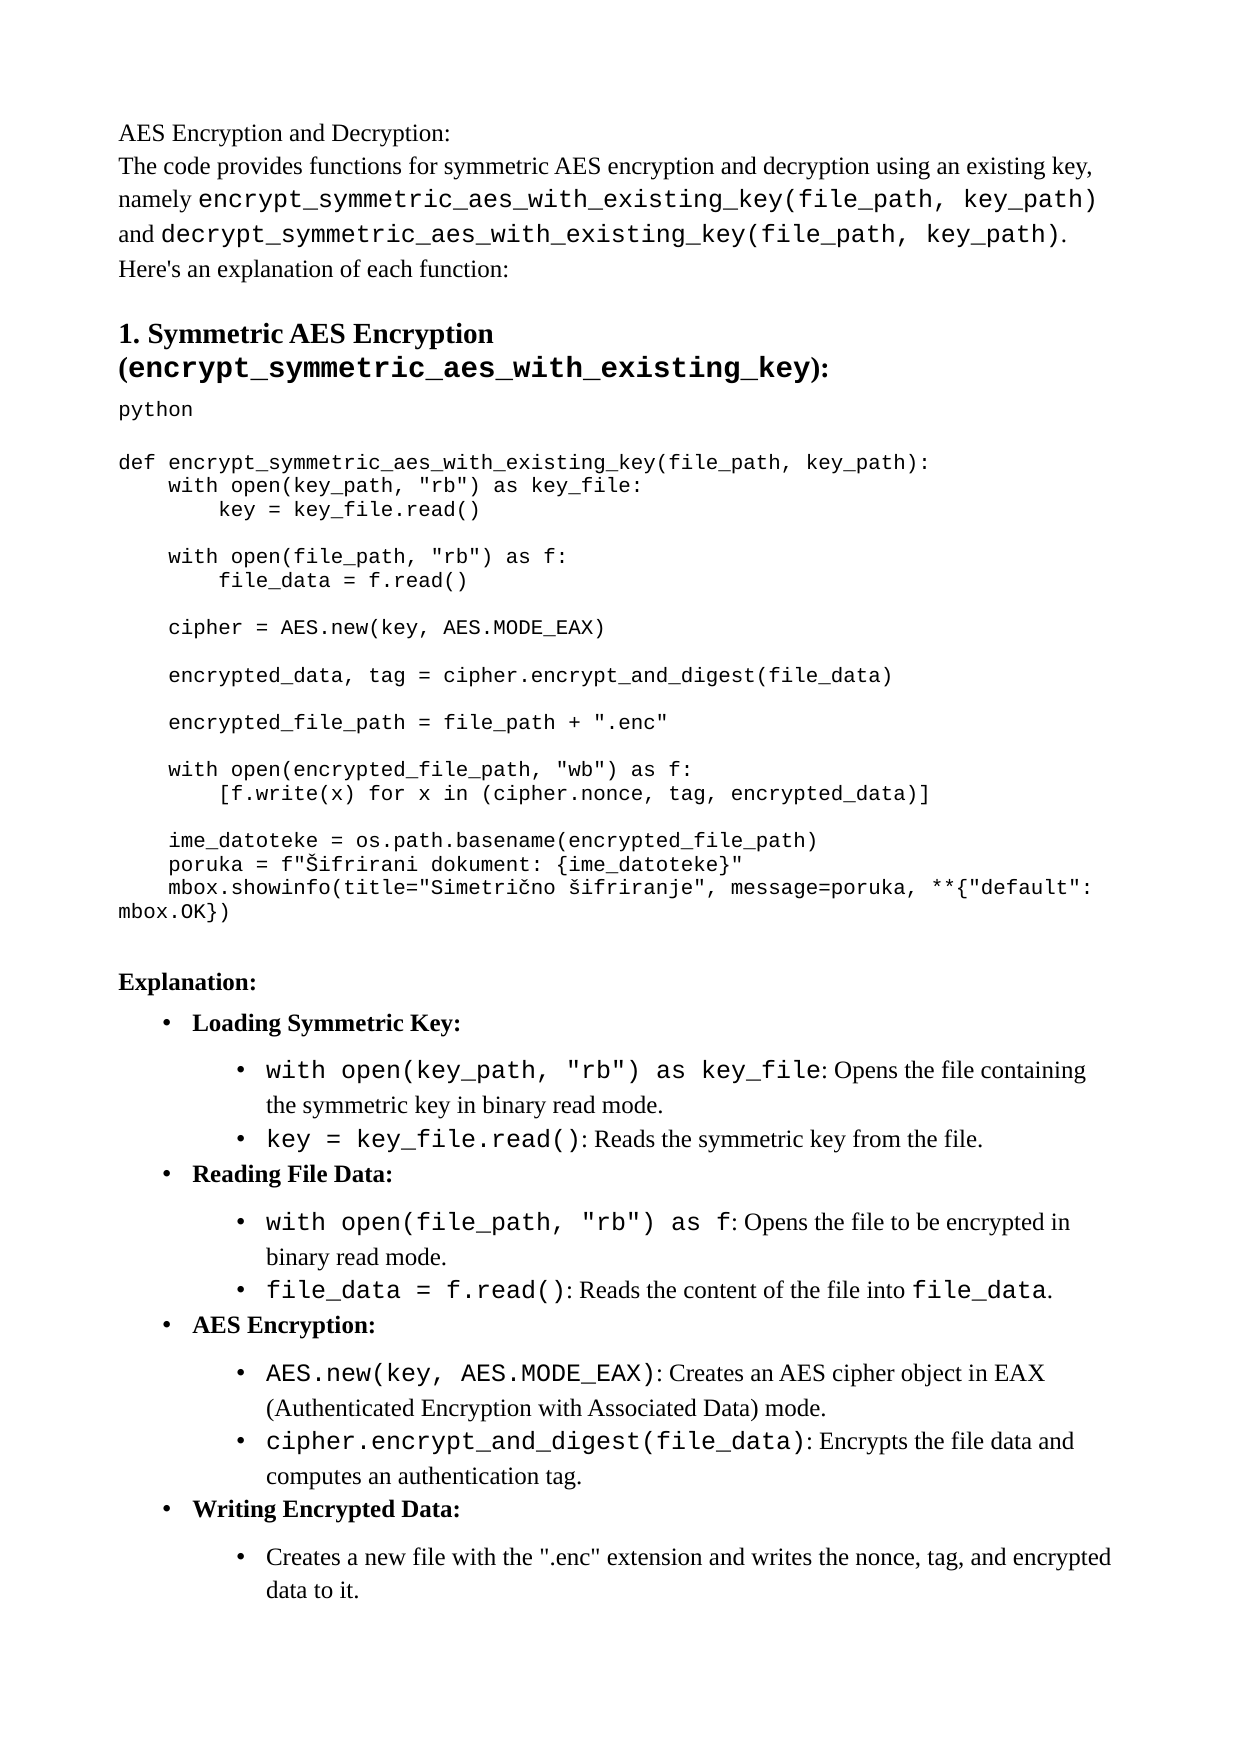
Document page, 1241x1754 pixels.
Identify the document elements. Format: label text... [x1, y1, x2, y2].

text [f.write(x) for x in (cipher.nonce, tag, encrypted_data)] [118, 783, 1122, 806]
list file_data = f.read(): Reads the content of the file into file_data. [236, 1275, 1122, 1306]
subtitle Explanation: [118, 967, 1122, 995]
text ime_datoteke = os.path.basename(encrypted_file_path) [118, 830, 1122, 854]
list key = key_file.read(): Reads the symmetric key from the file. [236, 1124, 1122, 1154]
text def encrypt_symmetric_aes_with_existing_key(file_path, key_path): [118, 452, 1122, 475]
list with open(key_path, "rb") as key_file: Opens the file containing the symmetric key in binary read mode. [236, 1056, 1122, 1119]
text key = key_file.read() [118, 499, 1122, 523]
list Reading File Data: [162, 1159, 1122, 1188]
subtitle 1. Symmetric AES Encryption (encrypt_symmetric_aes_with_existing_key): [118, 317, 1122, 386]
list AES.new(key, AES.MODE_EAX): Creates an AES cipher object in EAX (Authenticated Encryption with Associated Data) mode. [236, 1358, 1122, 1422]
text poruka = f"Šifrirani dokument: {ime_datoteke}" [118, 854, 1122, 877]
list with open(file_path, "rb") as f: Opens the file to be encrypted in binary read mode. [236, 1207, 1122, 1271]
text encrypted_file_path = file_path + ".enc" [118, 712, 1122, 736]
text cipher = AES.new(key, AES.MODE_EAX) [118, 617, 1122, 641]
text encrypted_data, tag = cipher.encrypt_and_digest(file_data) [118, 664, 1122, 688]
text with open(encrypted_file_path, "wb") as f: [118, 759, 1122, 783]
text with open(file_path, "rb") as f: [118, 546, 1122, 570]
list AES Encryption: [162, 1310, 1122, 1339]
text mbox.showinfo(title="Simetrično šifriranje", message=poruka, **{"default": mbox.OK}) [118, 877, 1122, 925]
text The code provides functions for symmetric AES encryption and decryption using an existing key, namely encrypt_symmetric_aes_with_existing_key(file_path, key_path) and decrypt_symmetric_aes_with_existing_key(file_path, key_path). Here's an explanation of each function: [118, 151, 1122, 283]
list cipher.encrypt_and_digest(file_data): Encrypts the file data and computes an authentication tag. [236, 1426, 1122, 1490]
list Creates a new file with the ".enc" extension and writes the nonce, tag, and encrypted data to it. [236, 1542, 1122, 1603]
list Loading Symmetric Key: [162, 1008, 1122, 1037]
text with open(key_path, "rb") as key_file: [118, 475, 1122, 499]
list Writing Encrypted Data: [162, 1494, 1122, 1523]
text AES Encryption and Decryption: [118, 118, 1122, 147]
text file_data = f.read() [118, 570, 1122, 594]
text python [118, 399, 1122, 422]
